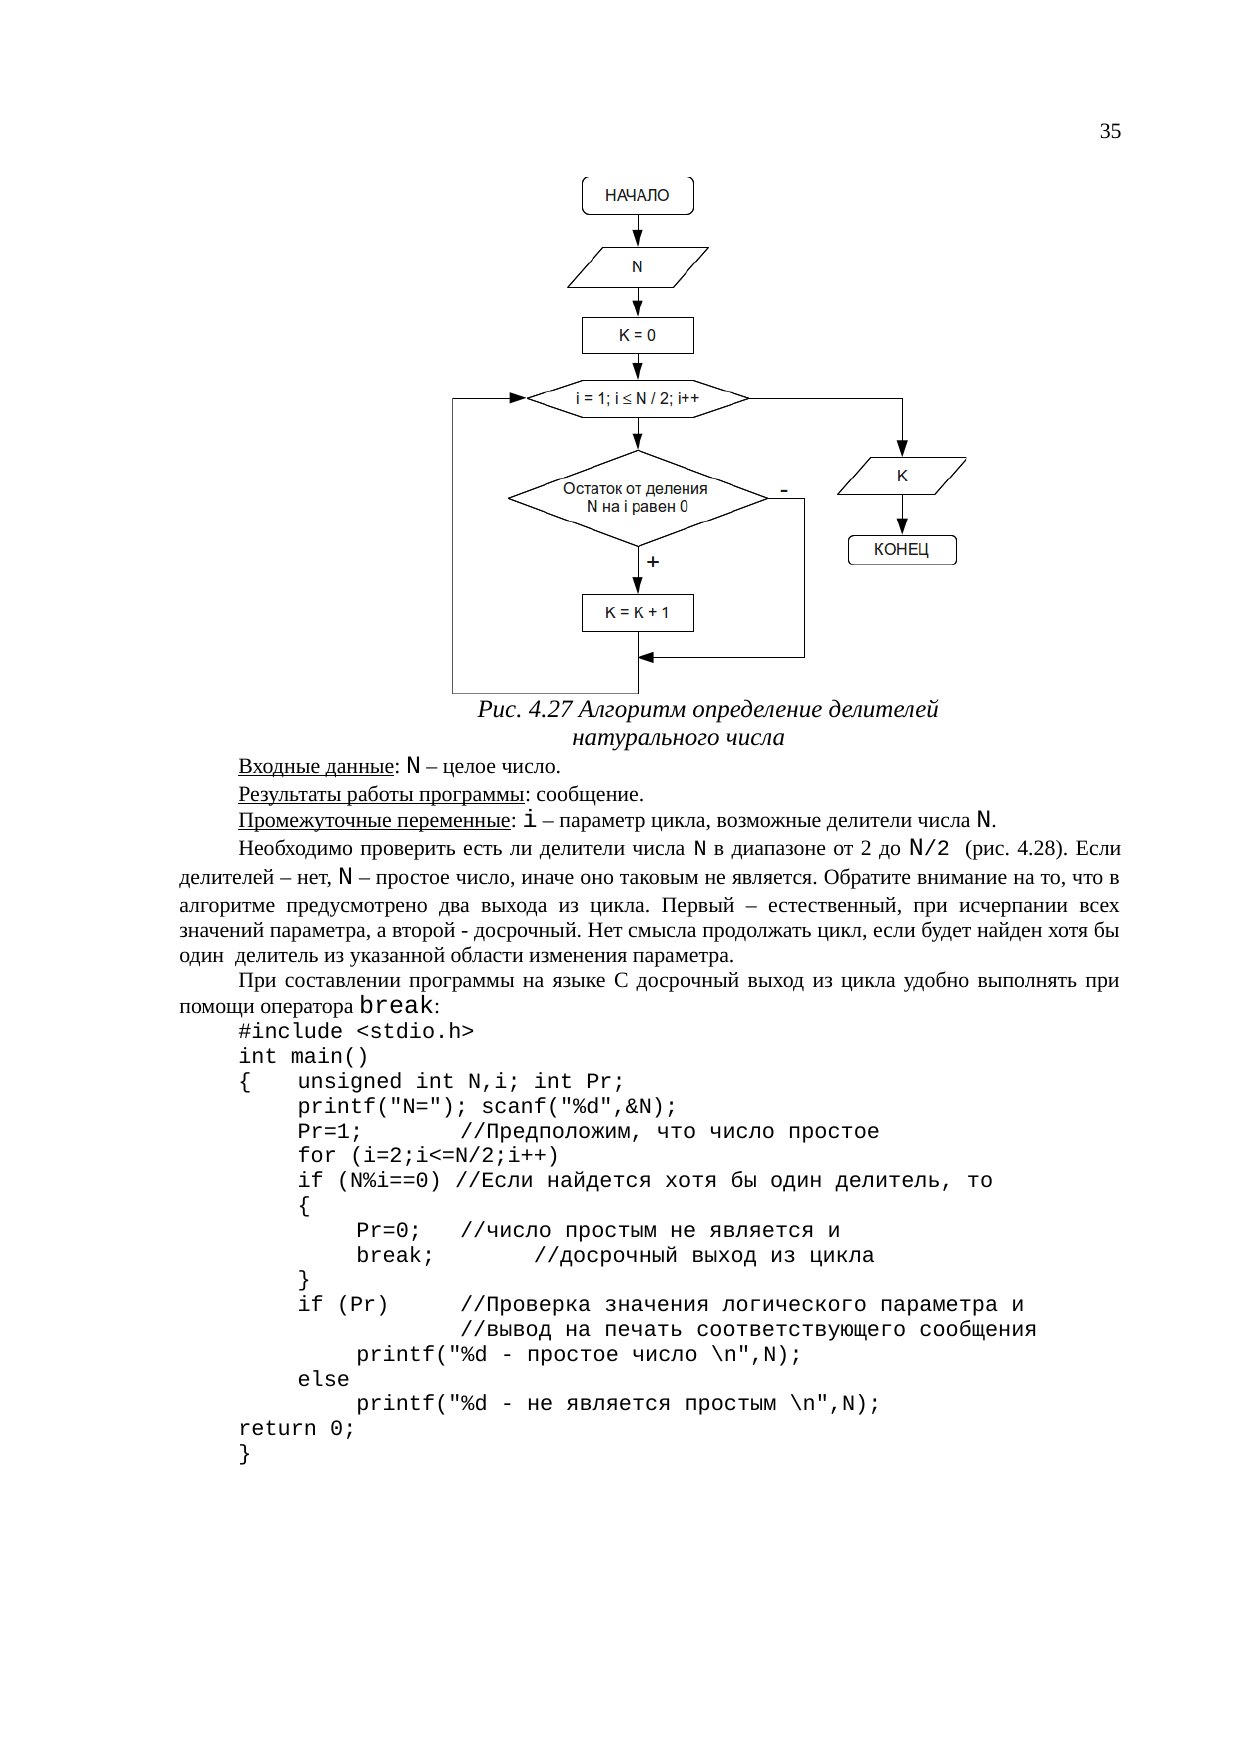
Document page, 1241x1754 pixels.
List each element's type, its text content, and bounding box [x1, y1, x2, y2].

text break; //досрочный выход из цикла [238, 1244, 1121, 1269]
text Pr=0; //число простым не является и [238, 1219, 1121, 1244]
text printf("%d - простое число \n",N); [238, 1343, 1121, 1368]
text Pr=1; //Предположим, что число простое [238, 1120, 1121, 1145]
text if (N%i==0) //Если найдется хотя бы один делитель, то [238, 1169, 1121, 1194]
picture [452, 177, 967, 694]
text if (Pr) //Проверка значения логического параметра и [238, 1293, 1121, 1318]
text Входные данные: N – целое число. [179, 753, 1121, 781]
text return 0; [238, 1417, 1121, 1442]
text for (i=2;i<=N/2;i++) [238, 1145, 1121, 1169]
text } [238, 1442, 1121, 1467]
text } [238, 1269, 1121, 1293]
text Промежуточные переменные: i – параметр цикла, возможные делители числа N. [179, 807, 1121, 835]
text #include <stdio.h> [238, 1021, 1121, 1046]
text Результаты работы программы: сообщение. [179, 781, 1121, 807]
text При составлении программы на языке С досрочный выход из цикла удобно выполнять при помощи оператора break: [179, 967, 1121, 1021]
text { unsigned int N,i; int Pr; [238, 1070, 1121, 1095]
text printf("%d - не является простым \n",N); [238, 1393, 1121, 1417]
text Необходимо проверить есть ли делители числа N в диапазоне от 2 до N/2 (рис. 4.28). Если делителей – нет, N – простое число, иначе оно таковым не является. Обратите внимание на то, что в алгоритме предусмотрено два выхода из цикла. Первый – естественный, при исчерпании всех значений параметра, а второй - досрочный. Нет смысла продолжать цикл, если будет найден хотя бы один делитель из указанной области изменения параметра. [179, 835, 1121, 967]
text else [238, 1368, 1121, 1393]
text //вывод на печать соответствующего сообщения [238, 1318, 1121, 1343]
text { [238, 1194, 1121, 1219]
text int main() [238, 1046, 1121, 1070]
text Рис. 4.27 Алгоритм определение делителей натурального числа [379, 694, 980, 751]
text printf("N="); scanf("%d",&N); [238, 1095, 1121, 1120]
